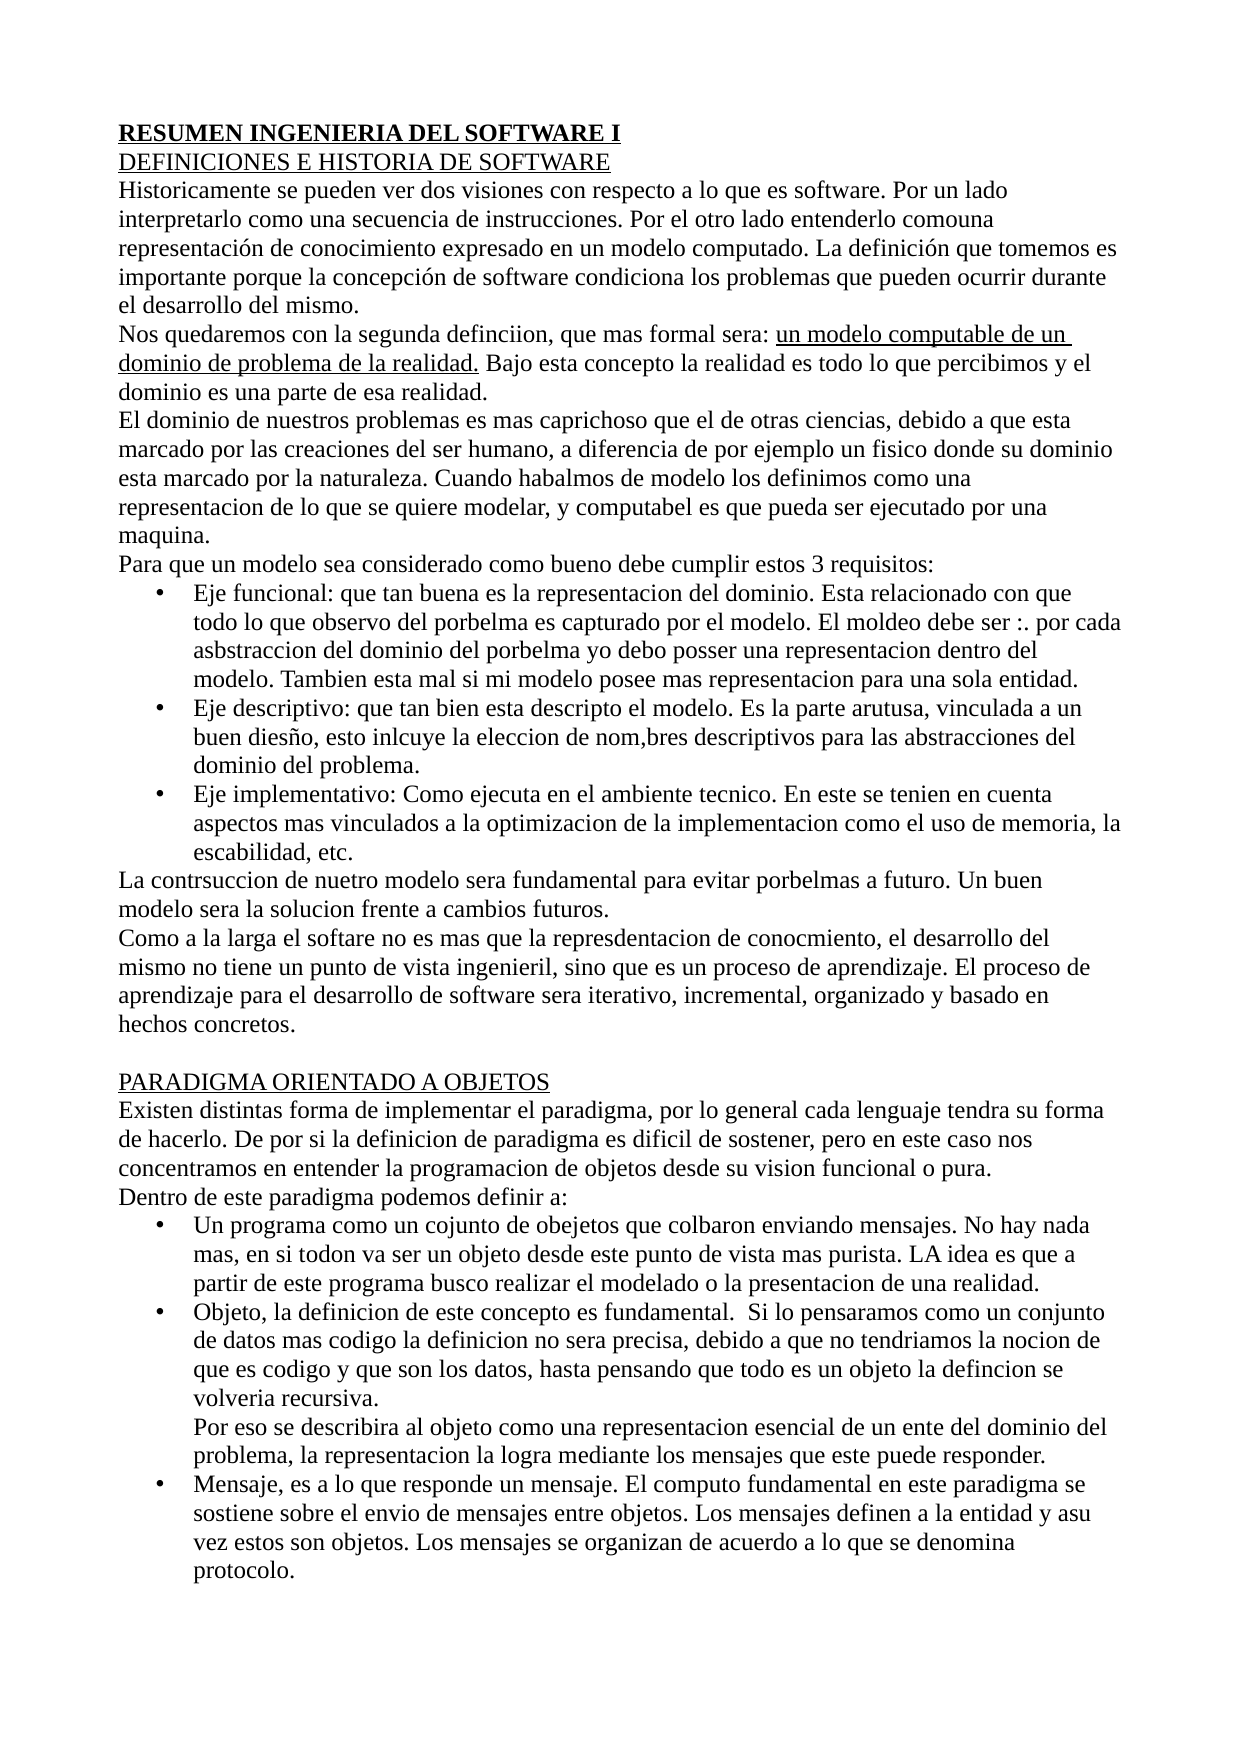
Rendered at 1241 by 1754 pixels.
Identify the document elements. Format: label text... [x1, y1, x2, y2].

list Un programa como un cojunto de obejetos que colbaron enviando mensajes. No hay nada mas, en si todon va ser un objeto desde este punto de vista mas purista. LA idea es que a partir de este programa busco realizar el modelado o la presentacion de una realidad. [156, 1211, 1122, 1297]
text La contrsuccion de nuetro modelo sera fundamental para evitar porbelmas a futuro. Un buen modelo sera la solucion frente a cambios futuros. [118, 866, 1122, 923]
list Mensaje, es a lo que responde un mensaje. El computo fundamental en este paradigma se sostiene sobre el envio de mensajes entre objetos. Los mensajes definen a la entidad y asu vez estos son objetos. Los mensajes se organizan de acuerdo a lo que se denomina protocolo. [156, 1469, 1122, 1584]
list Eje funcional: que tan buena es la representacion del dominio. Esta relacionado con que todo lo que observo del porbelma es capturado por el modelo. El moldeo debe ser :. por cada asbstraccion del dominio del porbelma yo debo posser una representacion dentro del modelo. Tambien esta mal si mi modelo posee mas representacion para una sola entidad. [156, 578, 1122, 693]
list Objeto, la definicion de este concepto es fundamental. Si lo pensaramos como un conjunto de datos mas codigo la definicion no sera precisa, debido a que no tendriamos la nocion de que es codigo y que son los datos, hasta pensando que todo es un objeto la defincion se volveria recursiva. [156, 1297, 1122, 1412]
list Eje descriptivo: que tan bien esta descripto el modelo. Es la parte arutusa, vinculada a un buen diesño, esto inlcuye la eleccion de nom,bres descriptivos para las abstracciones del dominio del problema. [156, 693, 1122, 779]
text El dominio de nuestros problemas es mas caprichoso que el de otras ciencias, debido a que esta marcado por las creaciones del ser humano, a diferencia de por ejemplo un fisico donde su dominio esta marcado por la naturaleza. Cuando habalmos de modelo los definimos como una representacion de lo que se quiere modelar, y computabel es que pueda ser ejecutado por una maquina. [118, 406, 1122, 549]
text Dentro de este paradigma podemos definir a: [118, 1182, 1122, 1211]
text RESUMEN INGENIERIA DEL SOFTWARE I [118, 118, 1122, 147]
text Como a la larga el softare no es mas que la represdentacion de conocmiento, el desarrollo del mismo no tiene un punto de vista ingenieril, sino que es un proceso de aprendizaje. El proceso de aprendizaje para el desarrollo de software sera iterativo, incremental, organizado y basado en hechos concretos. [118, 923, 1122, 1038]
text Para que un modelo sea considerado como bueno debe cumplir estos 3 requisitos: [118, 549, 1122, 578]
text DEFINICIONES E HISTORIA DE SOFTWARE [118, 147, 1122, 176]
text Nos quedaremos con la segunda definciion, que mas formal sera: un modelo computable de un dominio de problema de la realidad. Bajo esta concepto la realidad es todo lo que percibimos y el dominio es una parte de esa realidad. [118, 319, 1122, 406]
text Historicamente se pueden ver dos visiones con respecto a lo que es software. Por un lado interpretarlo como una secuencia de instrucciones. Por el otro lado entenderlo comouna representación de conocimiento expresado en un modelo computado. La definición que tomemos es importante porque la concepción de software condiciona los problemas que pueden ocurrir durante el desarrollo del mismo. [118, 176, 1122, 319]
text Existen distintas forma de implementar el paradigma, por lo general cada lenguaje tendra su forma de hacerlo. De por si la definicion de paradigma es dificil de sostener, pero en este caso nos concentramos en entender la programacion de objetos desde su vision funcional o pura. [118, 1096, 1122, 1182]
text PARADIGMA ORIENTADO A OBJETOS [118, 1067, 1122, 1096]
list Por eso se describira al objeto como una representacion esencial de un ente del dominio del problema, la representacion la logra mediante los mensajes que este puede responder. [156, 1412, 1122, 1469]
list Eje implementativo: Como ejecuta en el ambiente tecnico. En este se tenien en cuenta aspectos mas vinculados a la optimizacion de la implementacion como el uso de memoria, la escabilidad, etc. [156, 779, 1122, 866]
